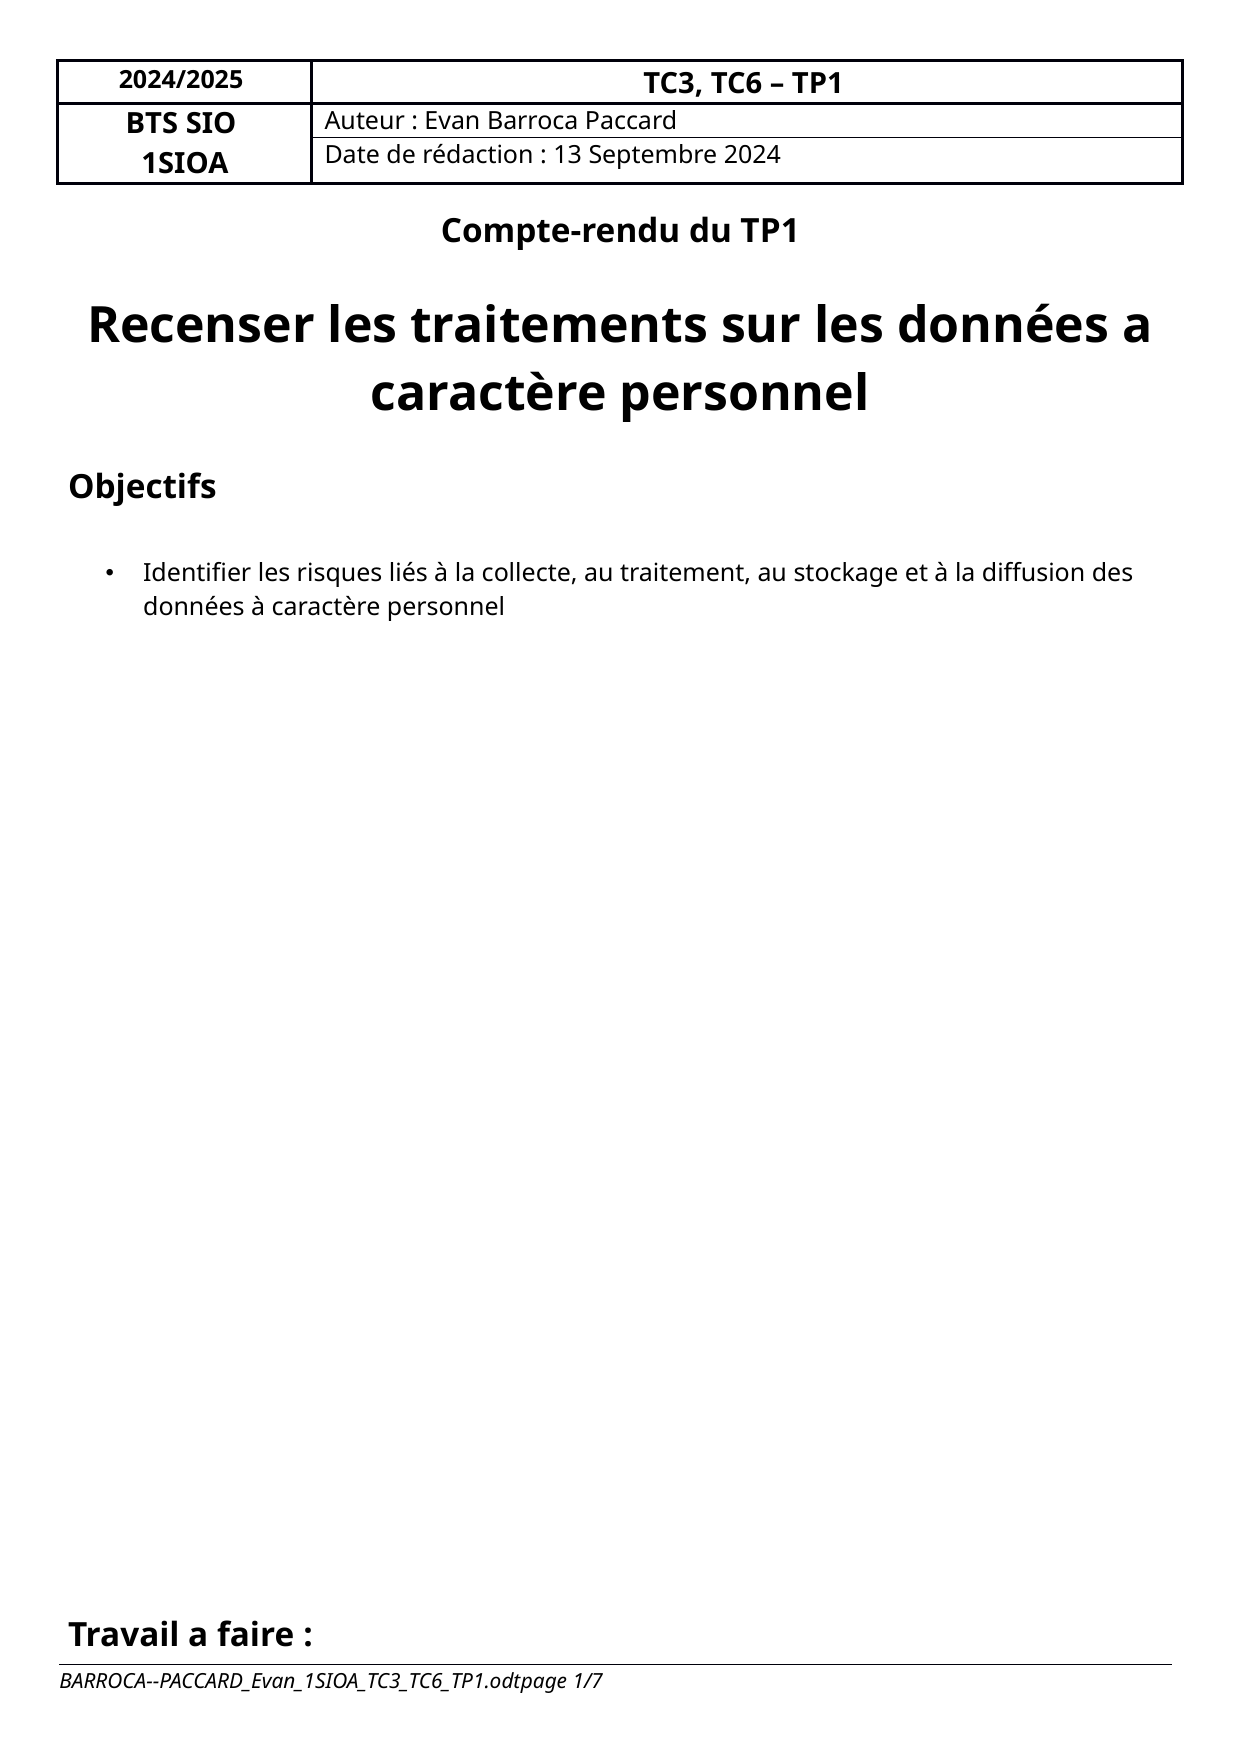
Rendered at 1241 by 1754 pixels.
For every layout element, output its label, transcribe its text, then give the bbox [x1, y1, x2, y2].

text Recenser les traitements sur les données a caractère personnel [68, 289, 1172, 425]
text Travail a faire : [68, 1611, 1172, 1656]
text Compte-rendu du TP1 [68, 206, 1172, 252]
list Identifier les risques liés à la collecte, au traitement, au stockage et à la diffusion des données à caractère personnel [105, 555, 1181, 623]
text Objectifs [68, 463, 1172, 508]
